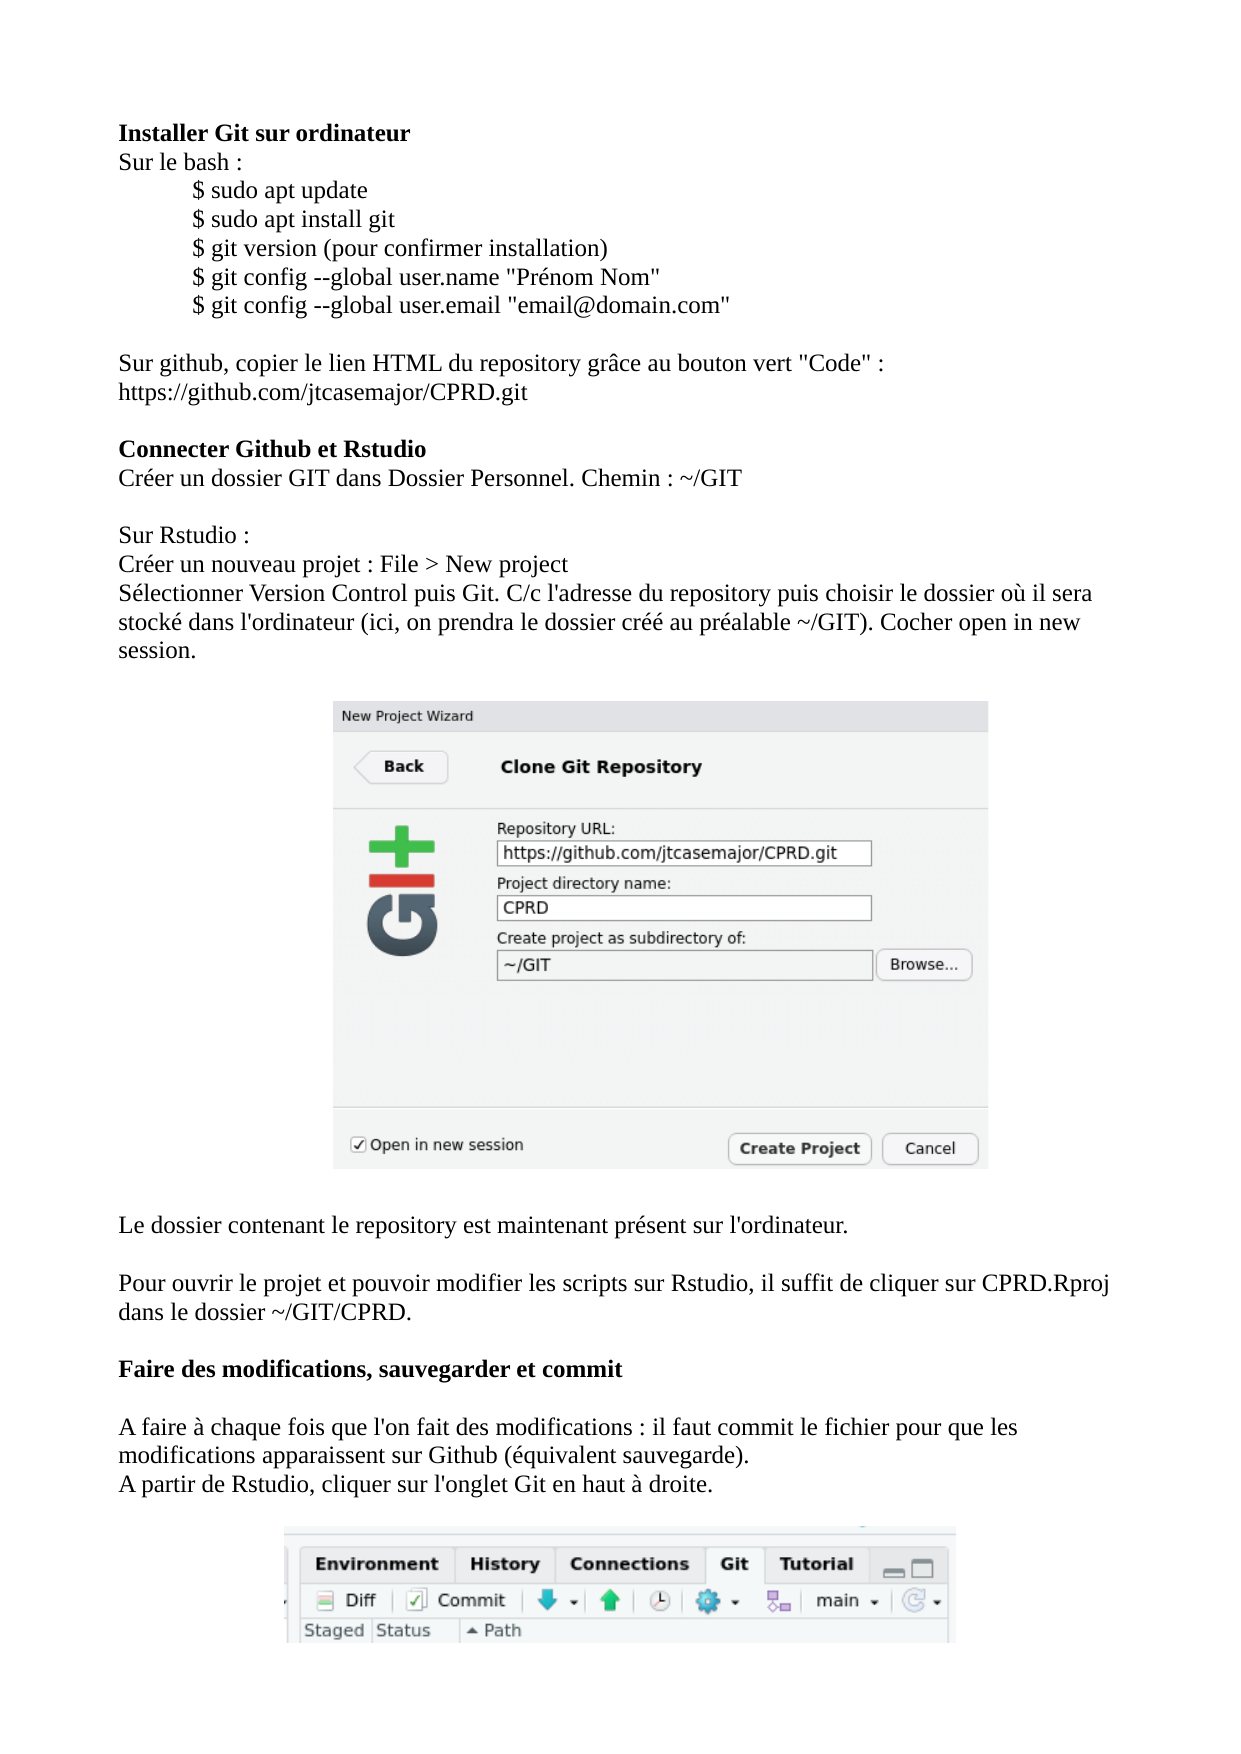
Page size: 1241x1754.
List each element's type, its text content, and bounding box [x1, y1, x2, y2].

text Sur le bash : [118, 147, 1122, 176]
text Connecter Github et Rstudio [118, 434, 1122, 463]
text A partir de Rstudio, cliquer sur l'onglet Git en haut à droite. [118, 1469, 1122, 1498]
text $ git version (pour confirmer installation) [118, 233, 1122, 262]
text Le dossier contenant le repository est maintenant présent sur l'ordinateur. [118, 1211, 1122, 1239]
text $ sudo apt update [118, 176, 1122, 204]
text Créer un nouveau projet : File > New project [118, 549, 1122, 578]
text A faire à chaque fois que l'on fait des modifications : il faut commit le fichier pour que les modifications apparaissent sur Github (équivalent sauvegarde). [118, 1412, 1122, 1469]
picture [284, 1526, 957, 1643]
text $ git config --global user.email "email@domain.com" [118, 291, 1122, 319]
text Créer un dossier GIT dans Dossier Personnel. Chemin : ~/GIT [118, 463, 1122, 492]
text $ sudo apt install git [118, 204, 1122, 233]
text Sur github, copier le lien HTML du repository grâce au bouton vert "Code" : https://github.com/jtcasemajor/CPRD.git [118, 348, 1122, 406]
text Sélectionner Version Control puis Git. C/c l'adresse du repository puis choisir le dossier où il sera stocké dans l'ordinateur (ici, on prendra le dossier créé au préalable ~/GIT). Cocher open in new session. [118, 578, 1122, 664]
text Installer Git sur ordinateur [118, 118, 1122, 147]
picture [333, 701, 989, 1169]
text Pour ouvrir le projet et pouvoir modifier les scripts sur Rstudio, il suffit de cliquer sur CPRD.Rproj dans le dossier ~/GIT/CPRD. [118, 1268, 1122, 1326]
text Sur Rstudio : [118, 521, 1122, 549]
text $ git config --global user.name "Prénom Nom" [118, 262, 1122, 291]
text Faire des modifications, sauvegarder et commit [118, 1354, 1122, 1383]
